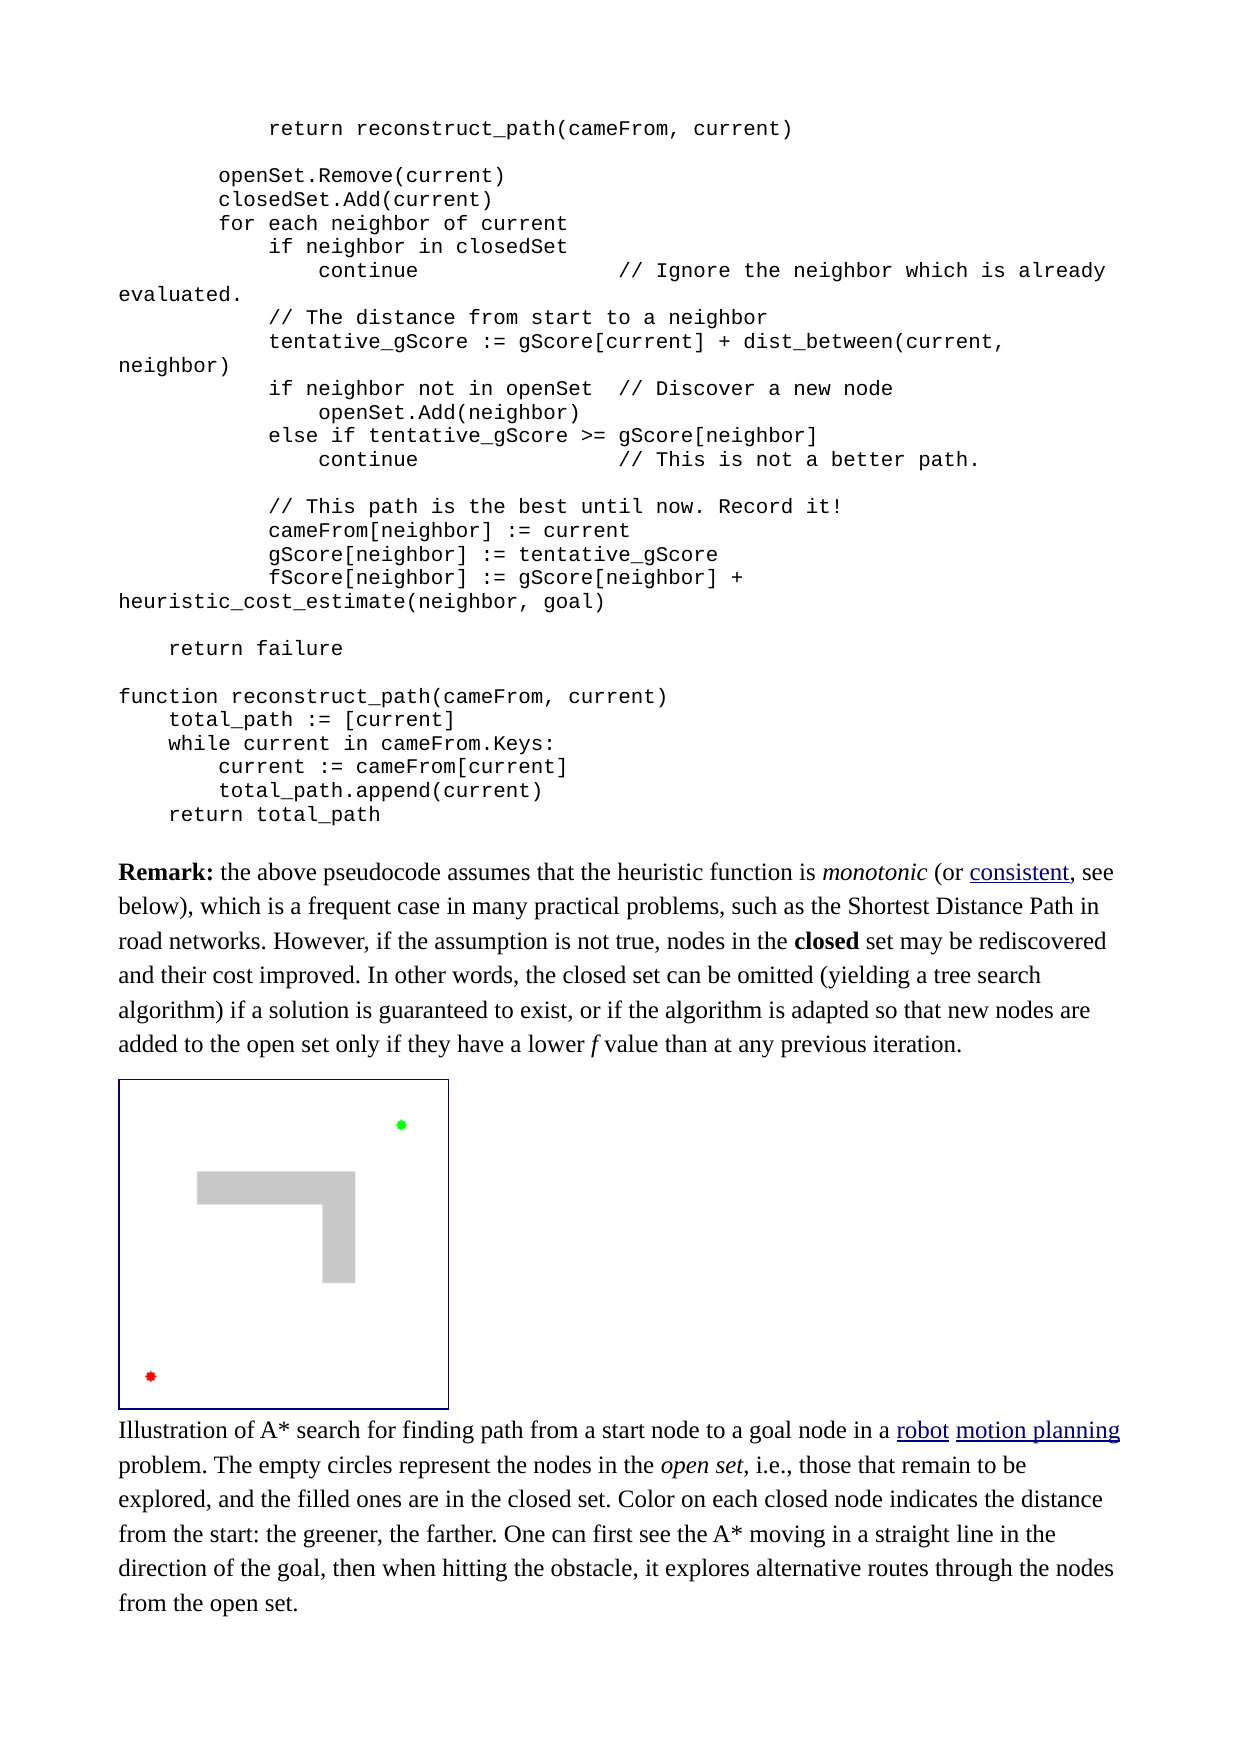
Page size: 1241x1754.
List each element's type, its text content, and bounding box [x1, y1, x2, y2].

text else if tentative_gScore >= gScore[neighbor] [118, 426, 1122, 449]
text fScore[neighbor] := gScore[neighbor] + heuristic_cost_estimate(neighbor, goal) [118, 567, 1122, 615]
text openSet.Remove(current) [118, 165, 1122, 189]
text return failure [118, 638, 1122, 662]
text openSet.Add(neighbor) [118, 402, 1122, 426]
text if neighbor in closedSet [118, 236, 1122, 260]
text closedSet.Add(current) [118, 189, 1122, 213]
text tentative_gScore := gScore[current] + dist_between(current, neighbor) [118, 331, 1122, 378]
text // The distance from start to a neighbor [118, 307, 1122, 331]
text Illustration of A* search for finding path from a start node to a goal node in a robot motion planning problem. The empty circles represent the nodes in the open set, i.e., those that remain to be explored, and the filled ones are in the closed set. Color on each closed node indicates the distance from the start: the greener, the farther. One can first see the A* moving in a straight line in the direction of the goal, then when hitting the obstacle, it explores alternative routes through the nodes from the open set. [118, 1415, 1122, 1617]
text return reconstruct_path(cameFrom, current) [118, 118, 1122, 142]
text total_path.append(current) [118, 780, 1122, 804]
text // This path is the best until now. Record it! [118, 496, 1122, 520]
text continue // Ignore the neighbor which is already evaluated. [118, 260, 1122, 307]
text if neighbor not in openSet // Discover a new node [118, 378, 1122, 402]
text Remark: the above pseudocode assumes that the heuristic function is monotonic (or consistent, see below), which is a frequent case in many practical problems, such as the Shortest Distance Path in road networks. However, if the assumption is not true, nodes in the closed set may be rediscovered and their cost improved. In other words, the closed set can be omitted (yielding a tree search algorithm) if a solution is guaranteed to exist, or if the algorithm is adapted so that new nodes are added to the open set only if they have a lower f value than at any previous iteration. [118, 857, 1122, 1058]
text cameFrom[neighbor] := current [118, 520, 1122, 544]
text gScore[neighbor] := tentative_gScore [118, 544, 1122, 567]
text total_path := [current] [118, 709, 1122, 733]
text current := cameFrom[current] [118, 757, 1122, 780]
text for each neighbor of current [118, 213, 1122, 236]
picture [120, 1080, 448, 1408]
text function reconstruct_path(cameFrom, current) [118, 686, 1122, 709]
text return total_path [118, 804, 1122, 827]
text while current in cameFrom.Keys: [118, 733, 1122, 757]
text continue // This is not a better path. [118, 449, 1122, 473]
